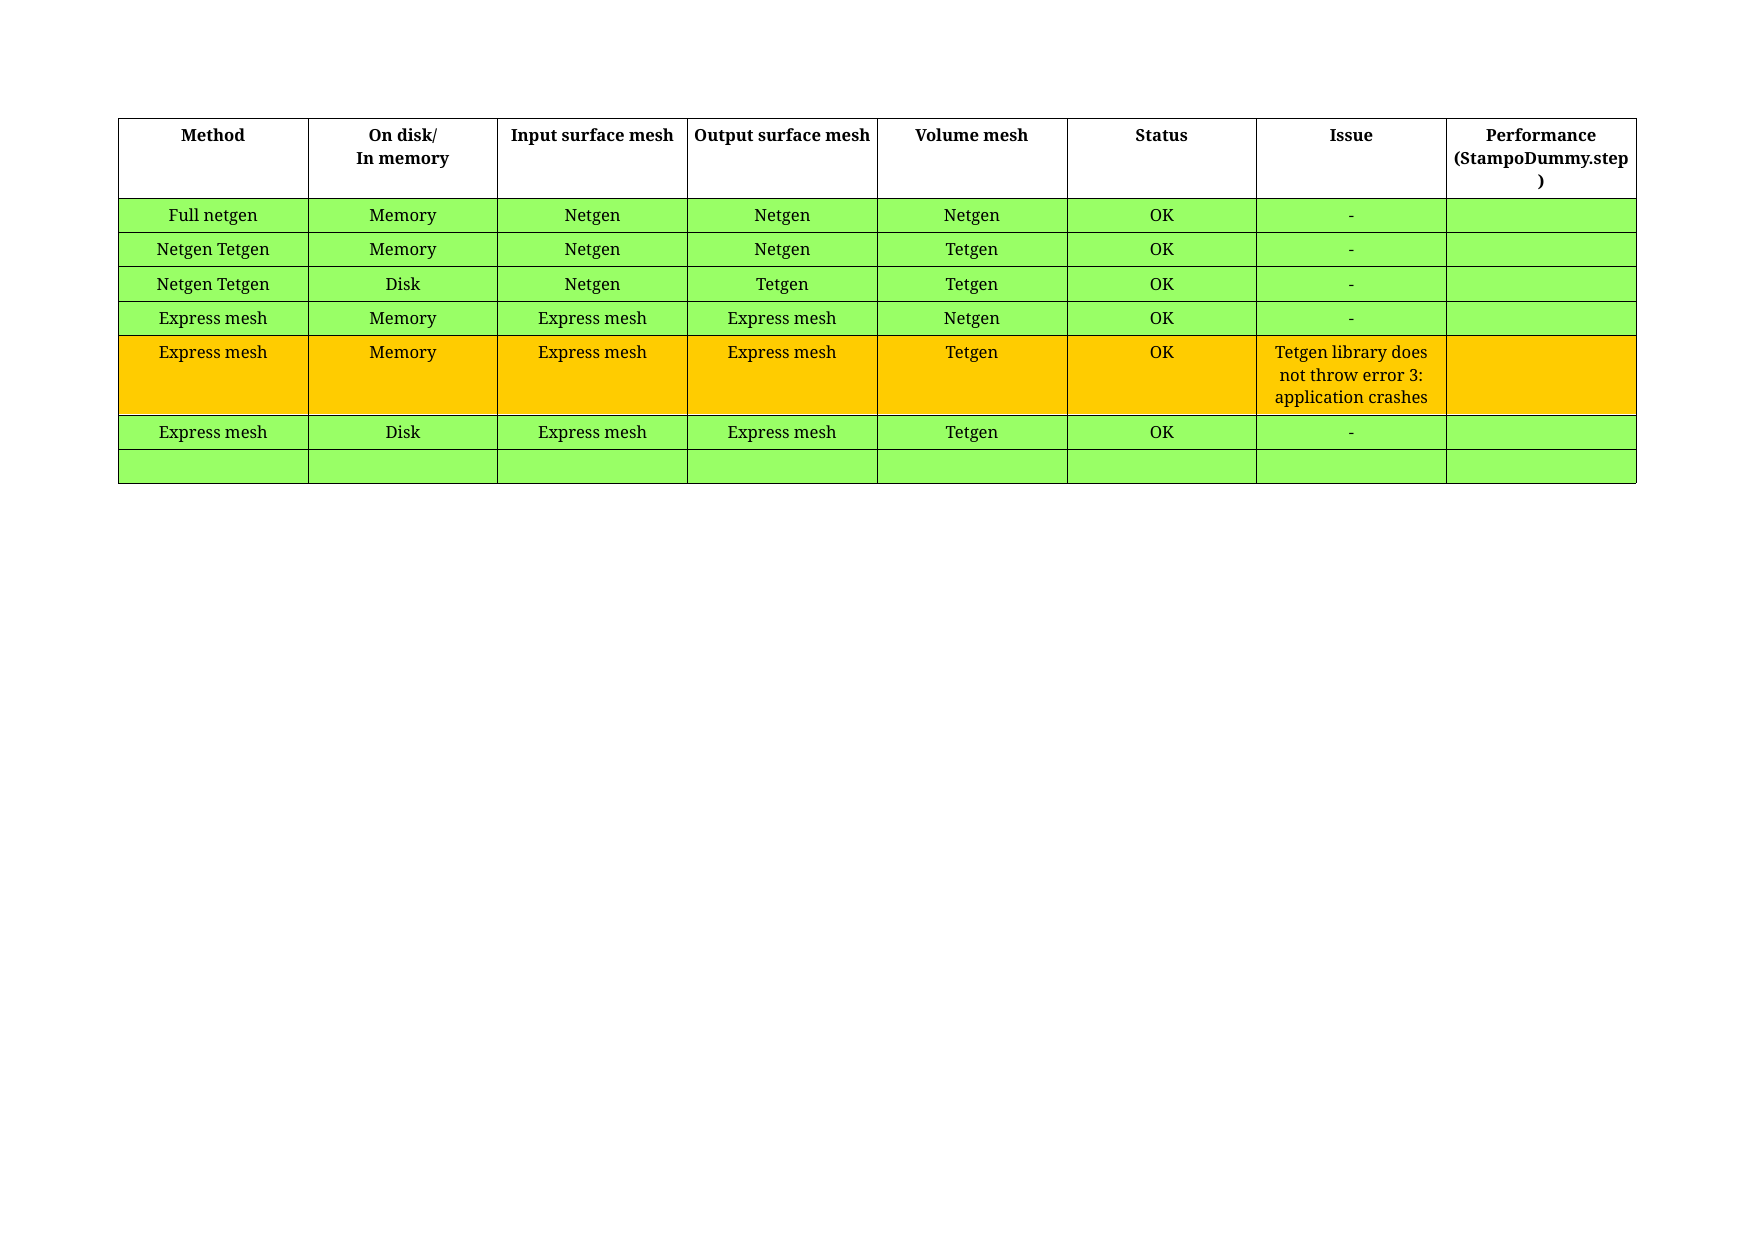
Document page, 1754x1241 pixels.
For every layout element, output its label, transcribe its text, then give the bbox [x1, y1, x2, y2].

table_header On disk/ In memory [309, 119, 497, 198]
table_cell Netgen [688, 233, 877, 266]
table_cell Netgen [878, 199, 1067, 232]
table_cell Memory [309, 233, 497, 266]
table_cell [1257, 450, 1446, 483]
table_cell - [1257, 233, 1446, 266]
table_cell [878, 450, 1067, 483]
table_cell OK [1068, 199, 1256, 232]
table_cell Express mesh [688, 302, 877, 335]
table_cell OK [1068, 302, 1256, 335]
table_cell Netgen [688, 199, 877, 232]
table_cell [309, 450, 497, 483]
table_cell Tetgen [878, 336, 1067, 414]
table_cell Netgen [498, 267, 687, 301]
table_cell Express mesh [498, 416, 687, 449]
table_cell Express mesh [688, 336, 877, 414]
table_cell [1447, 450, 1636, 483]
table_cell - [1257, 302, 1446, 335]
table_cell Full netgen [119, 199, 308, 232]
table_cell Express mesh [119, 336, 308, 414]
table_cell Memory [309, 199, 497, 232]
table_cell Express mesh [688, 416, 877, 449]
table_cell [498, 450, 687, 483]
table_cell Tetgen [878, 233, 1067, 266]
table_cell Express mesh [498, 302, 687, 335]
table_header Method [119, 119, 308, 198]
table_cell - [1257, 199, 1446, 232]
table_cell Disk [309, 267, 497, 301]
table_cell - [1257, 416, 1446, 449]
table_cell [688, 450, 877, 483]
table_cell Express mesh [498, 336, 687, 414]
table_cell [1447, 416, 1636, 449]
table_cell Netgen Tetgen [119, 233, 308, 266]
table_cell [1447, 199, 1636, 232]
table_cell OK [1068, 336, 1256, 414]
table_cell - [1257, 267, 1446, 301]
table_cell Tetgen [878, 267, 1067, 301]
table_cell Tetgen library does not throw error 3: application crashes [1257, 336, 1446, 414]
table_cell [119, 450, 308, 483]
table_cell Netgen [498, 199, 687, 232]
table_header Output surface mesh [688, 119, 877, 198]
table_cell [1447, 267, 1636, 301]
table_header Performance (StampoDummy.step) [1447, 119, 1636, 198]
table_header Input surface mesh [498, 119, 687, 198]
table_header Status [1068, 119, 1256, 198]
table_cell Tetgen [688, 267, 877, 301]
table_cell OK [1068, 233, 1256, 266]
table_cell Netgen Tetgen [119, 267, 308, 301]
table_header Issue [1257, 119, 1446, 198]
table_cell Memory [309, 336, 497, 414]
table_cell OK [1068, 416, 1256, 449]
table_cell Express mesh [119, 416, 308, 449]
table_cell Express mesh [119, 302, 308, 335]
table_cell Tetgen [878, 416, 1067, 449]
table_header Volume mesh [878, 119, 1067, 198]
table_cell [1447, 302, 1636, 335]
table_cell Memory [309, 302, 497, 335]
table_cell Netgen [498, 233, 687, 266]
table_cell [1447, 336, 1636, 414]
table_cell Netgen [878, 302, 1067, 335]
table_cell OK [1068, 267, 1256, 301]
table_cell [1447, 233, 1636, 266]
table_cell Disk [309, 416, 497, 449]
table_cell [1068, 450, 1256, 483]
